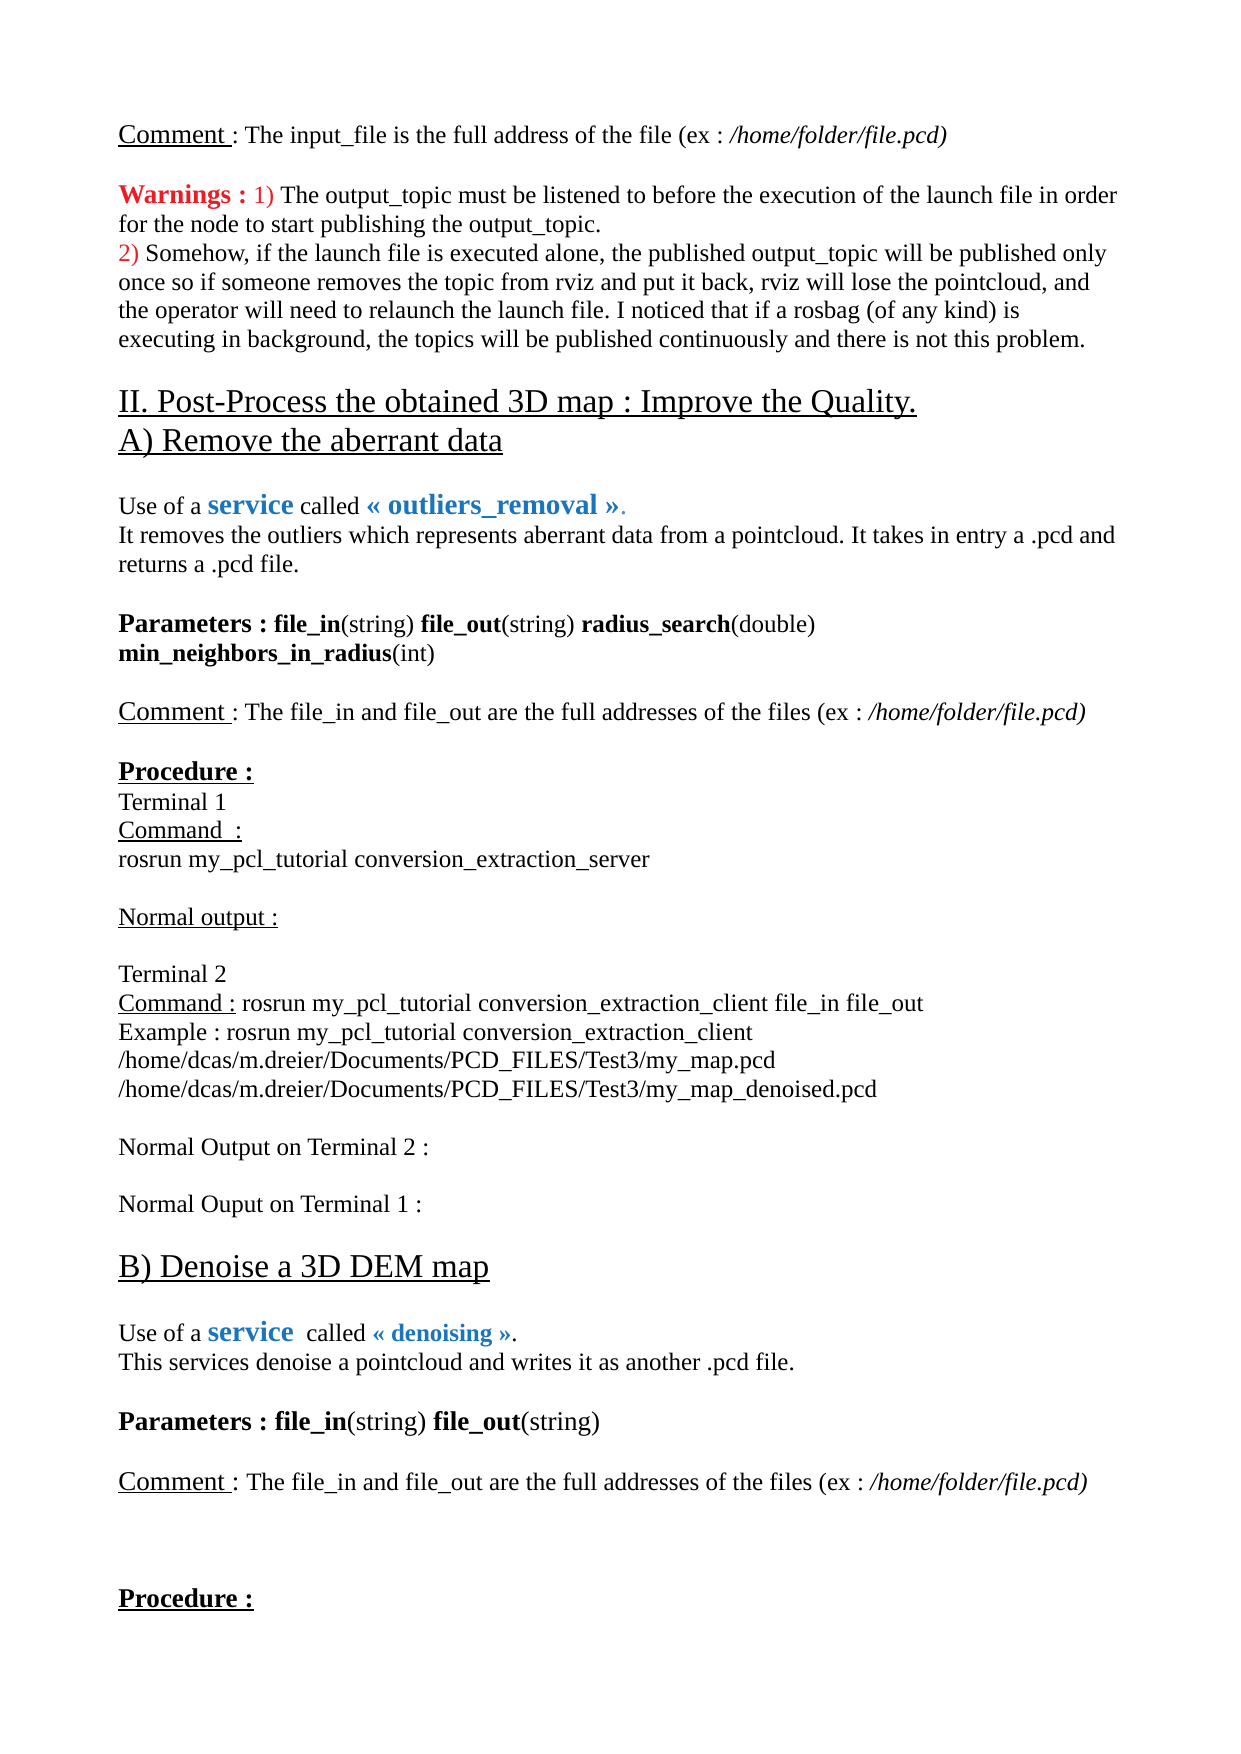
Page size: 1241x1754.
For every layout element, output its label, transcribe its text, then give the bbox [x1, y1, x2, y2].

text Procedure : [118, 755, 1122, 787]
text Normal Output on Terminal 2 : [118, 1132, 1122, 1160]
text Terminal 2 [118, 959, 1122, 988]
text Comment : The file_in and file_out are the full addresses of the files (ex : /home/folder/file.pcd) [118, 696, 1122, 727]
text Comment : The file_in and file_out are the full addresses of the files (ex : /home/folder/file.pcd) [118, 1464, 1122, 1496]
text Command : rosrun my_pcl_tutorial conversion_extraction_client file_in file_out Example : rosrun my_pcl_tutorial conversion_extraction_client /home/dcas/m.dreier/Documents/PCD_FILES/Test3/my_map.pcd /home/dcas/m.dreier/Documents/PCD_FILES/Test3/my_map_denoised.pcd [118, 988, 1122, 1132]
text Parameters : file_in(string) file_out(string) [118, 1405, 1122, 1436]
text Terminal 1 [118, 787, 1122, 815]
text Warnings : 1) The output_topic must be listened to before the execution of the launch file in order for the node to start publishing the output_topic. 2) Somehow, if the launch file is executed alone, the published output_topic will be published only once so if someone removes the topic from rviz and put it back, rviz will lose the pointcloud, and the operator will need to relaunch the launch file. I noticed that if a rosbag (of any kind) is executing in background, the topics will be published continuously and there is not this problem. [118, 149, 1122, 353]
text Normal Ouput on Terminal 1 : B) Denoise a 3D DEM map [118, 1189, 1122, 1285]
text This services denoise a pointcloud and writes it as another .pcd file. [118, 1347, 1122, 1376]
text Procedure : [118, 1582, 1122, 1613]
text Comment : The input_file is the full address of the file (ex : /home/folder/file.pcd) [118, 118, 1122, 149]
text Command : rosrun my_pcl_tutorial conversion_extraction_server Normal output : [118, 815, 1122, 930]
text II. Post-Process the obtained 3D map : Improve the Quality. A) Remove the aberrant data [118, 382, 1122, 458]
text Use of a service called « denoising ». [118, 1314, 1122, 1347]
text It removes the outliers which represents aberrant data from a pointcloud. It takes in entry a .pcd and returns a .pcd file. [118, 521, 1122, 578]
text Use of a service called « outliers_removal ». [118, 458, 1122, 521]
text Parameters : file_in(string) file_out(string) radius_search(double) min_neighbors_in_radius(int) [118, 578, 1122, 667]
